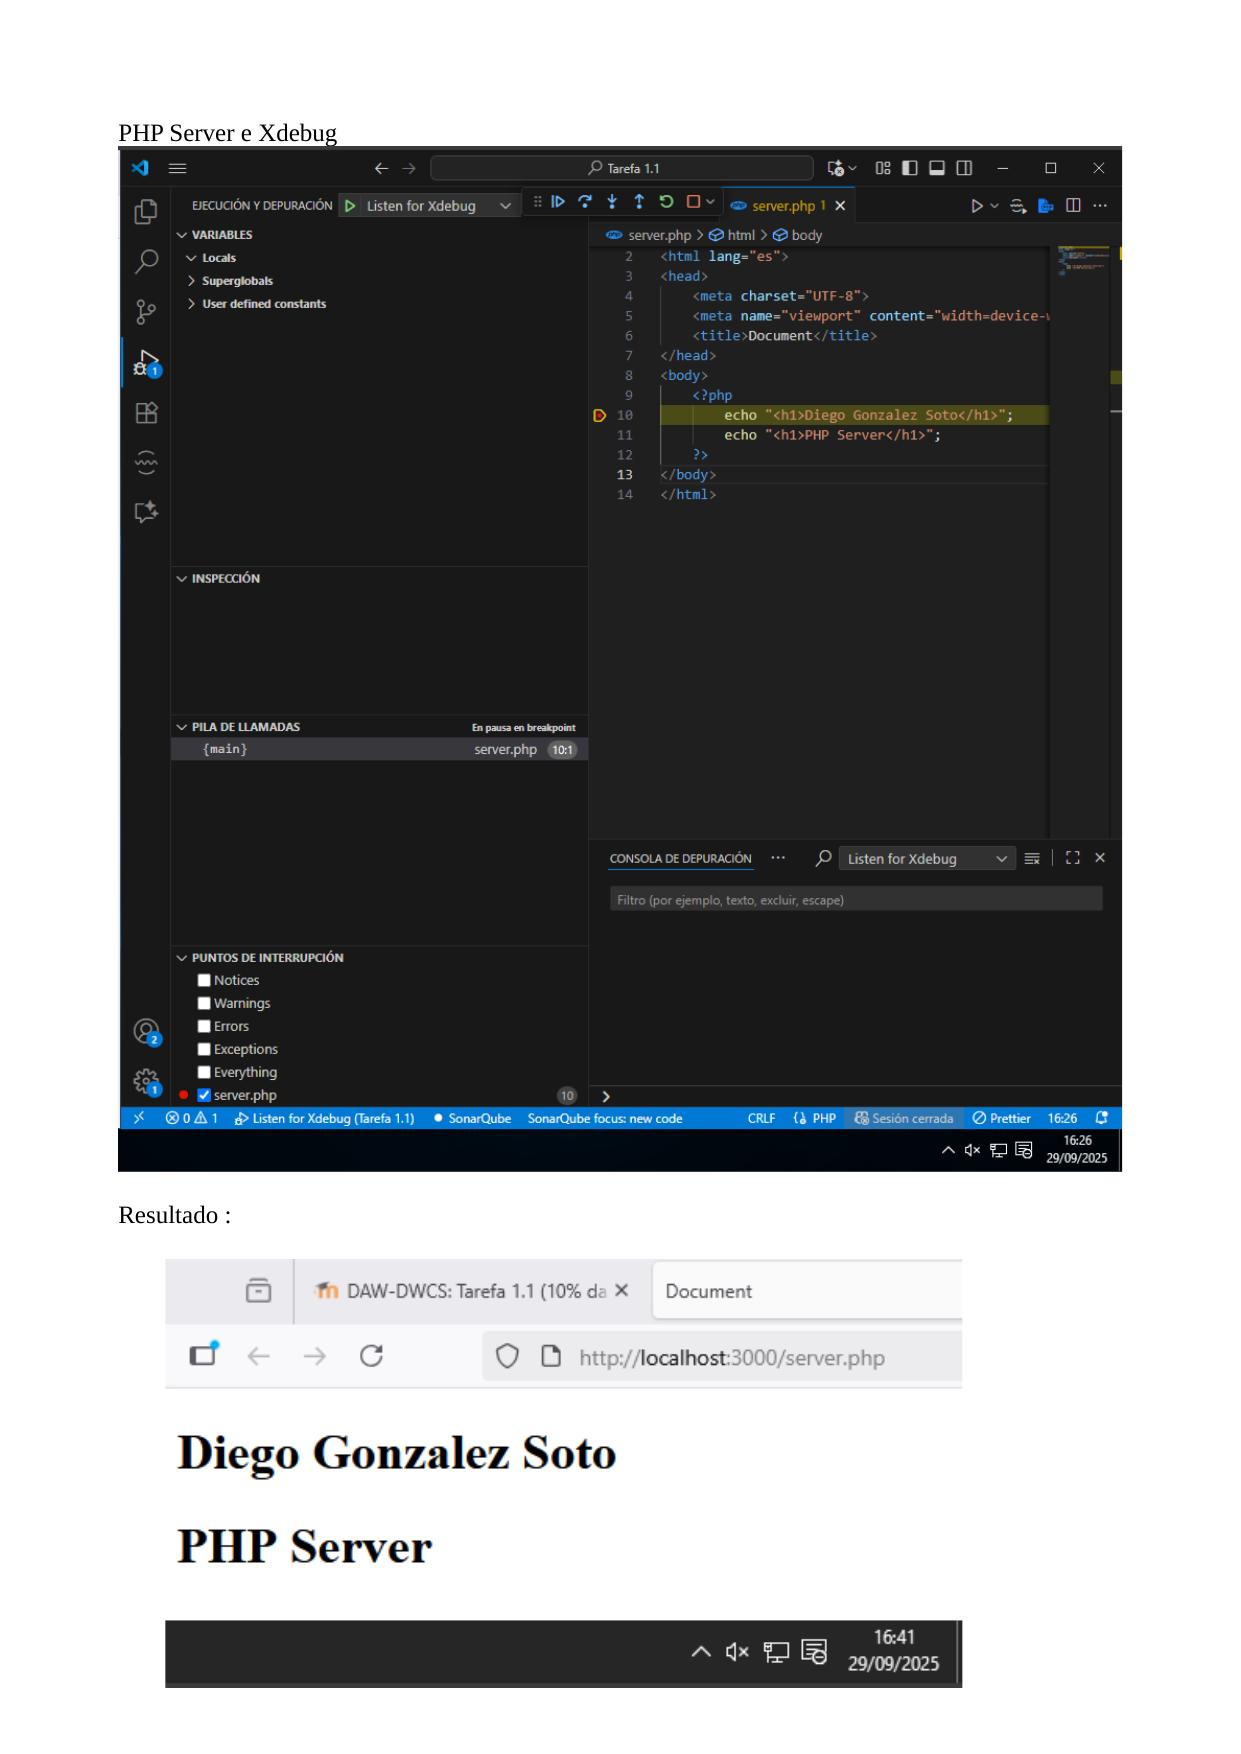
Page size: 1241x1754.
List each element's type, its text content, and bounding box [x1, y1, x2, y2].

picture [118, 146, 1123, 1172]
picture [165, 1259, 963, 1688]
text Resultado : [118, 1200, 1122, 1229]
text PHP Server e Xdebug [118, 118, 1122, 146]
